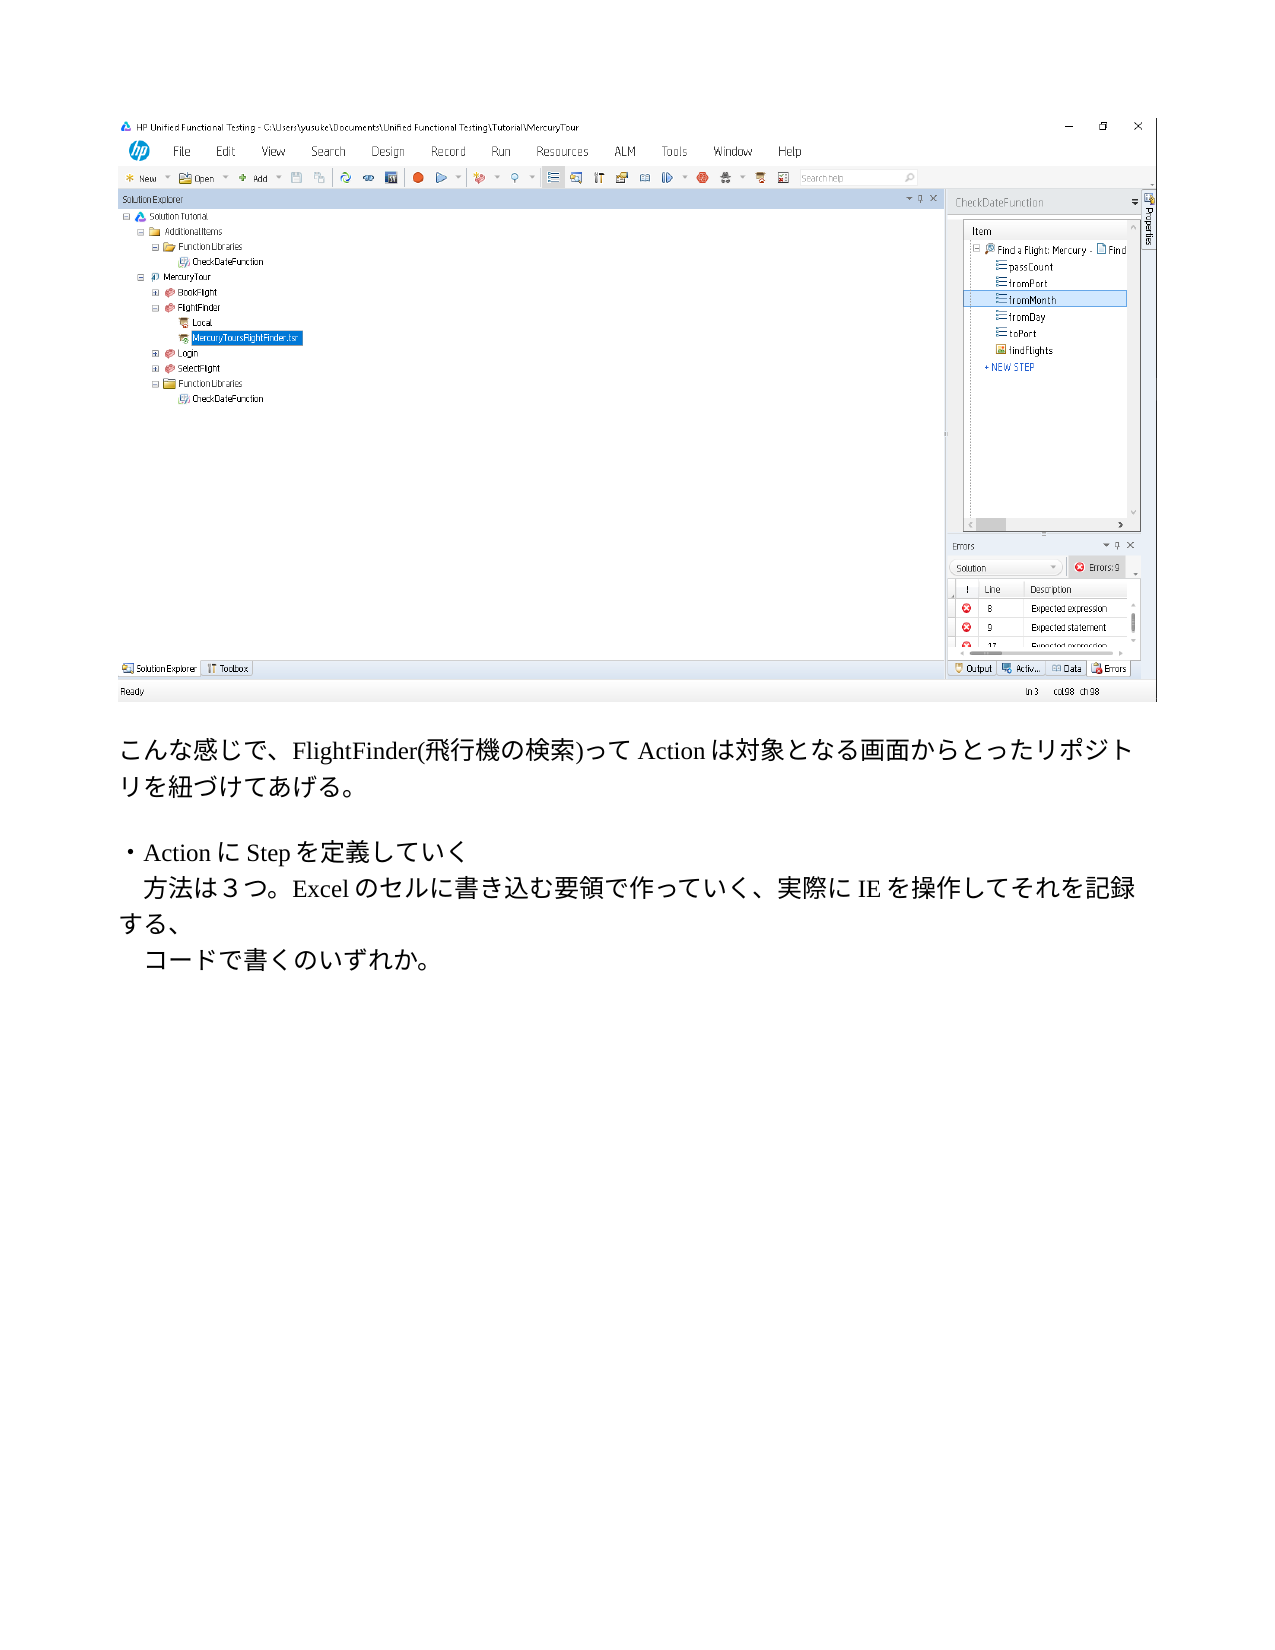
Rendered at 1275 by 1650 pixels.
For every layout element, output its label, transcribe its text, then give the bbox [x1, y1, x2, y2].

text コードで書くのいずれか。 [118, 941, 1157, 977]
text ・ActionにStepを定義していく [118, 832, 1157, 868]
picture [118, 118, 1157, 702]
text 方法は３つ。Excelのセルに書き込む要領で作っていく、実際にIEを操作してそれを記録する、 [118, 868, 1157, 941]
text こんな感じで、FlightFinder(飛行機の検索)ってActionは対象となる画面からとったリポジトリを紐づけてあげる。 [118, 731, 1157, 803]
